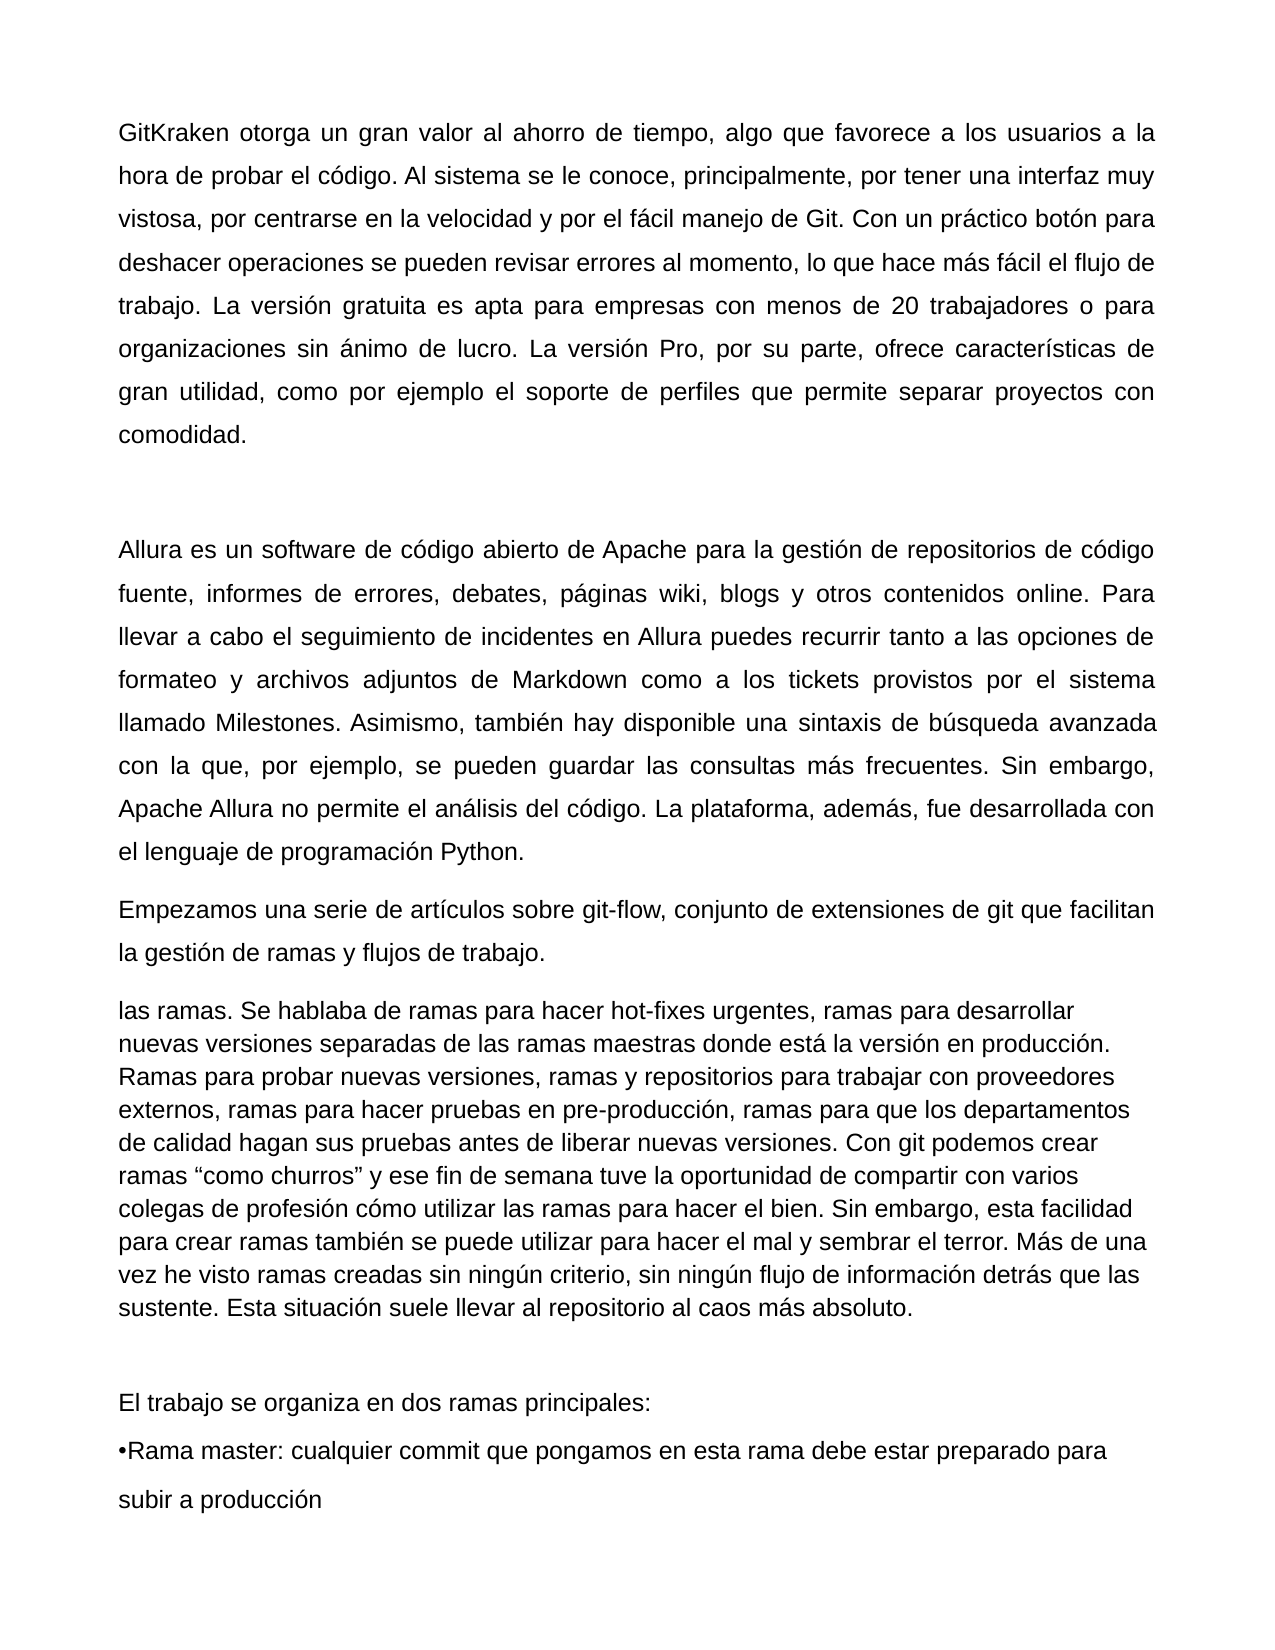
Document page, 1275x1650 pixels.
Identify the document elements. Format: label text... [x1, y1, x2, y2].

list Rama master: cualquier commit que pongamos en esta rama debe estar preparado para subir a producción [118, 1436, 1157, 1514]
text las ramas. Se hablaba de ramas para hacer hot-fixes urgentes, ramas para desarrollar nuevas versiones separadas de las ramas maestras donde está la versión en producción. Ramas para probar nuevas versiones, ramas y repositorios para trabajar con proveedores externos, ramas para hacer pruebas en pre-producción, ramas para que los departamentos de calidad hagan sus pruebas antes de liberar nuevas versiones. Con git podemos crear ramas “como churros” y ese fin de semana tuve la oportunidad de compartir con varios colegas de profesión cómo utilizar las ramas para hacer el bien. Sin embargo, esta facilidad para crear ramas también se puede utilizar para hacer el mal y sembrar el terror. Más de una vez he visto ramas creadas sin ningún criterio, sin ningún flujo de información detrás que las sustente. Esta situación suele llevar al repositorio al caos más absoluto. [118, 996, 1157, 1322]
text El trabajo se organiza en dos ramas principales: [118, 1388, 1157, 1417]
text Empezamos una serie de artículos sobre git-flow, conjunto de extensiones de git que facilitan la gestión de ramas y flujos de trabajo. [118, 895, 1157, 967]
text GitKraken otorga un gran valor al ahorro de tiempo, algo que favorece a los usuarios a la hora de probar el código. Al sistema se le conoce, principalmente, por tener una interfaz muy vistosa, por centrarse en la velocidad y por el fácil manejo de Git. Con un práctico botón para deshacer operaciones se pueden revisar errores al momento, lo que hace más fácil el flujo de trabajo. La versión gratuita es apta para empresas con menos de 20 trabajadores o para organizaciones sin ánimo de lucro. La versión Pro, por su parte, ofrece características de gran utilidad, como por ejemplo el soporte de perfiles que permite separar proyectos con comodidad. [118, 118, 1157, 449]
text Allura es un software de código abierto de Apache para la gestión de repositorios de código fuente, informes de errores, debates, páginas wiki, blogs y otros contenidos online. Para llevar a cabo el seguimiento de incidentes en Allura puedes recurrir tanto a las opciones de formateo y archivos adjuntos de Markdown como a los tickets provistos por el sistema llamado Milestones. Asimismo, también hay disponible una sintaxis de búsqueda avanzada con la que, por ejemplo, se pueden guardar las consultas más frecuentes. Sin embargo, Apache Allura no permite el análisis del código. La plataforma, además, fue desarrollada con el lenguaje de programación Python. [118, 535, 1157, 866]
